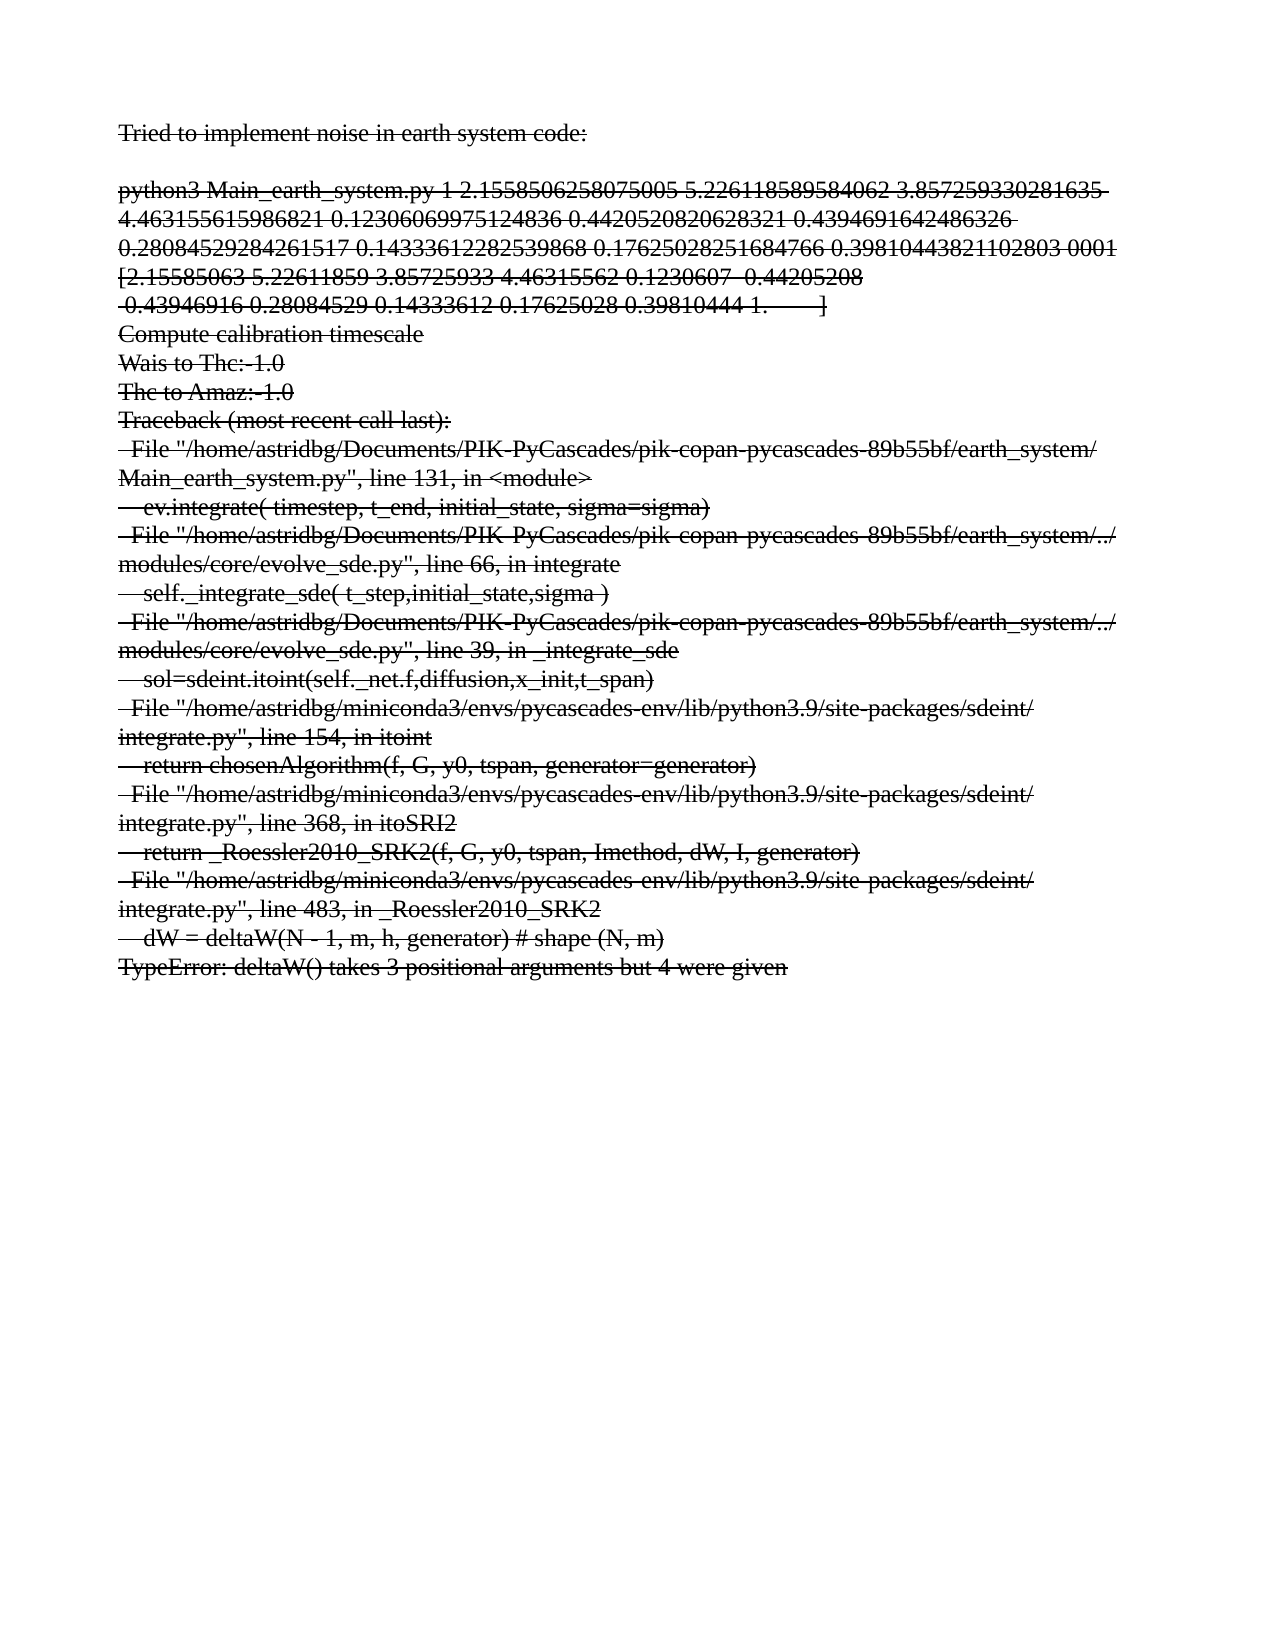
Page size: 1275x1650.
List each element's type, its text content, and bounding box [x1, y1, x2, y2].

text Compute calibration timescale [118, 319, 1157, 348]
text File "/home/astridbg/miniconda3/envs/pycascades-env/lib/python3.9/site-packages/sdeint/integrate.py", line 154, in itoint [118, 693, 1157, 751]
text TypeError: deltaW() takes 3 positional arguments but 4 were given [118, 952, 1157, 981]
text File "/home/astridbg/Documents/PIK-PyCascades/pik-copan-pycascades-89b55bf/earth_system/Main_earth_system.py", line 131, in <module> [118, 434, 1157, 492]
text Traceback (most recent call last): [118, 406, 1157, 434]
text File "/home/astridbg/Documents/PIK-PyCascades/pik-copan-pycascades-89b55bf/earth_system/../modules/core/evolve_sde.py", line 39, in _integrate_sde [118, 607, 1157, 664]
text [2.15585063 5.22611859 3.85725933 4.46315562 0.1230607 0.44205208 [118, 262, 1157, 291]
text dW = deltaW(N - 1, m, h, generator) # shape (N, m) [118, 923, 1157, 952]
text sol=sdeint.itoint(self._net.f,diffusion,x_init,t_span) [118, 664, 1157, 693]
text Thc to Amaz:-1.0 [118, 377, 1157, 406]
text File "/home/astridbg/miniconda3/envs/pycascades-env/lib/python3.9/site-packages/sdeint/integrate.py", line 483, in _Roessler2010_SRK2 [118, 866, 1157, 923]
text Wais to Thc:-1.0 [118, 348, 1157, 377]
text File "/home/astridbg/Documents/PIK-PyCascades/pik-copan-pycascades-89b55bf/earth_system/../modules/core/evolve_sde.py", line 66, in integrate [118, 521, 1157, 578]
text Tried to implement noise in earth system code: [118, 118, 1157, 147]
text self._integrate_sde( t_step,initial_state,sigma ) [118, 578, 1157, 607]
text return _Roessler2010_SRK2(f, G, y0, tspan, Imethod, dW, I, generator) [118, 837, 1157, 866]
text ev.integrate( timestep, t_end, initial_state, sigma=sigma) [118, 492, 1157, 521]
text python3 Main_earth_system.py 1 2.1558506258075005 5.226118589584062 3.857259330281635 4.463155615986821 0.12306069975124836 0.4420520820628321 0.4394691642486326 0.28084529284261517 0.14333612282539868 0.17625028251684766 0.39810443821102803 0001 [118, 176, 1157, 262]
text 0.43946916 0.28084529 0.14333612 0.17625028 0.39810444 1. ] [118, 291, 1157, 319]
text return chosenAlgorithm(f, G, y0, tspan, generator=generator) [118, 751, 1157, 779]
text File "/home/astridbg/miniconda3/envs/pycascades-env/lib/python3.9/site-packages/sdeint/integrate.py", line 368, in itoSRI2 [118, 779, 1157, 837]
